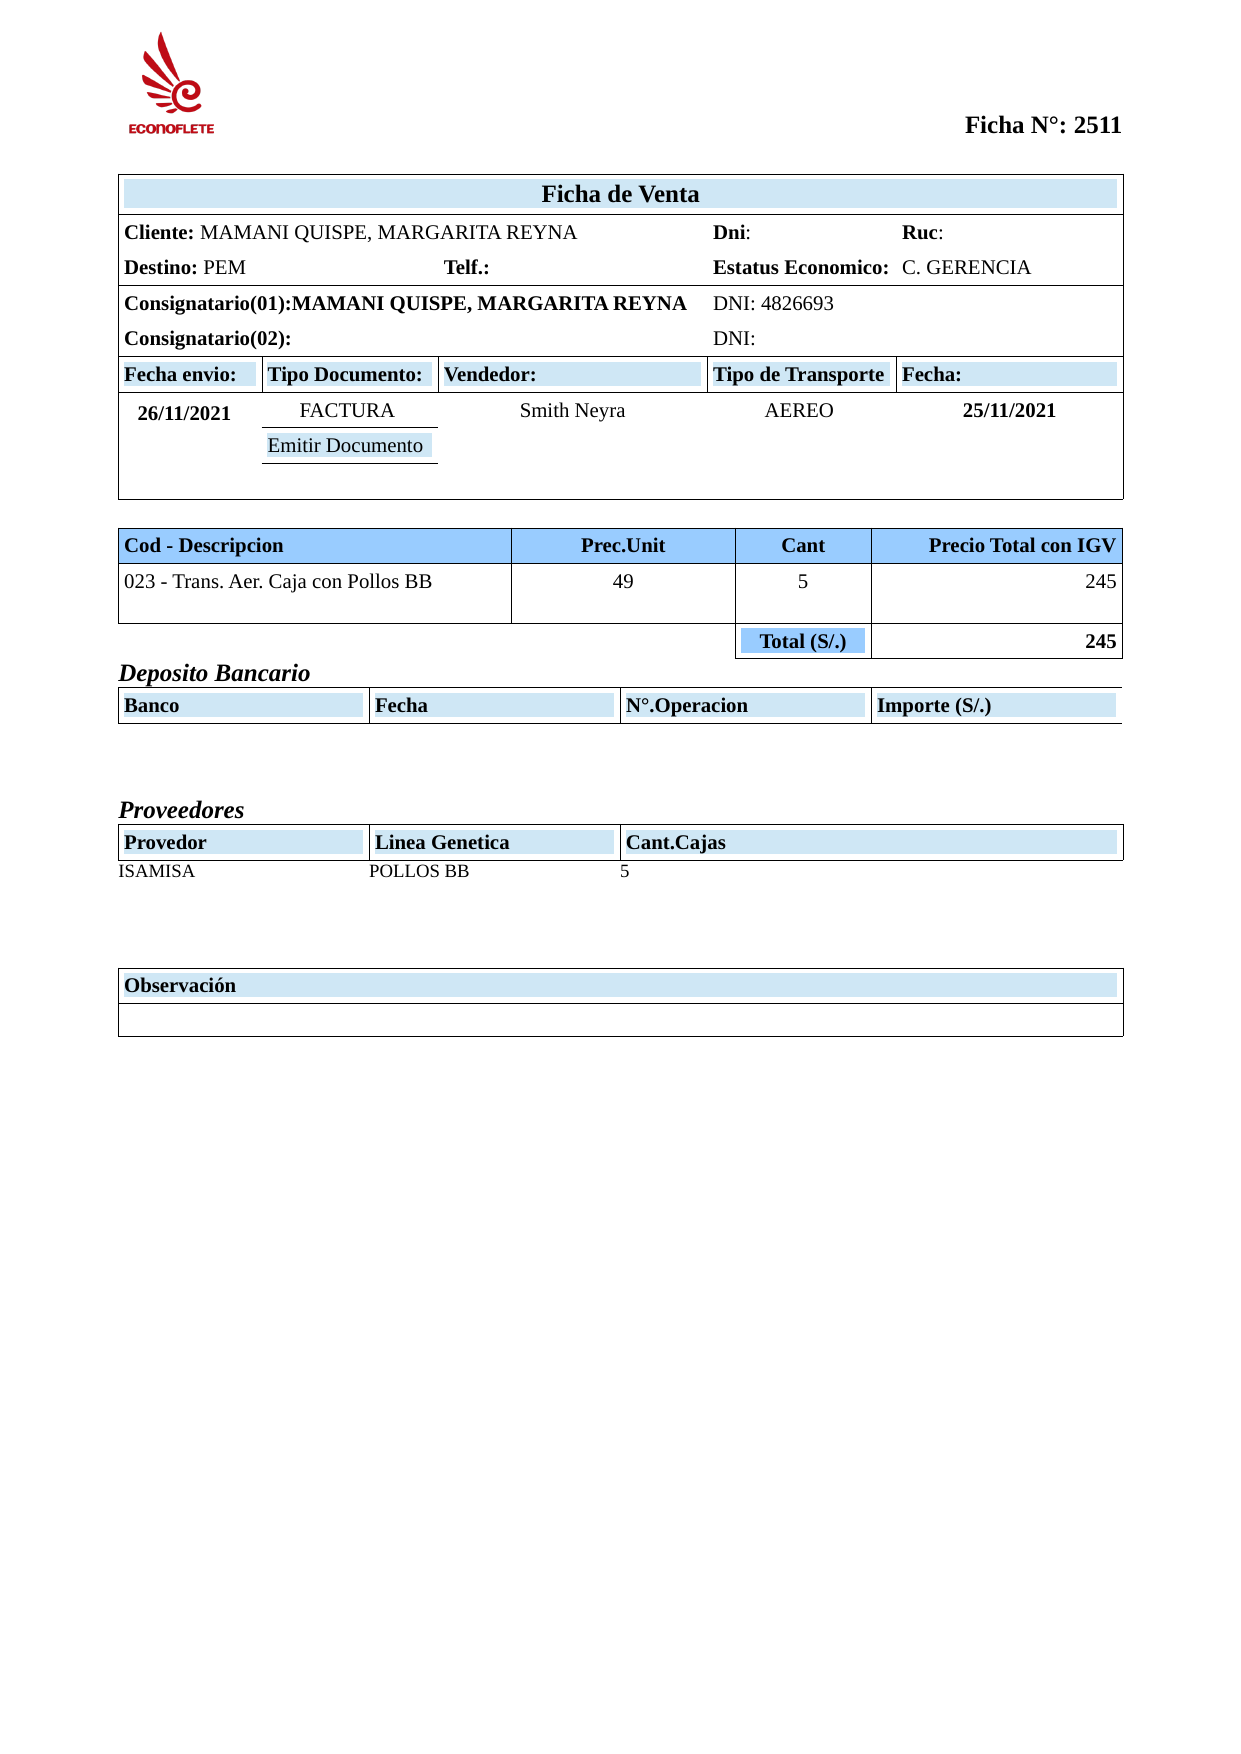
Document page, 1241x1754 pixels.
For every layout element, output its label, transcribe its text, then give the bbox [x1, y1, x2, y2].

table_header Prec.Unit [512, 529, 735, 563]
table_cell Consignatario(02): [119, 321, 707, 356]
table_header Importe (S/.) [872, 688, 1122, 723]
table_cell ISAMISA [118, 861, 369, 881]
table_header N°.Operacion [621, 688, 871, 723]
table_cell FACTURA [262, 393, 438, 427]
table_cell 023 - Trans. Aer. Caja con Pollos BB [119, 564, 511, 623]
table_header Observación [119, 969, 1123, 1003]
table_cell [620, 946, 1123, 967]
table_cell [118, 724, 369, 747]
table_header Banco [119, 688, 369, 723]
table_cell [119, 1004, 1123, 1036]
table_cell 25/11/2021 [896, 393, 1123, 498]
table_cell [620, 924, 1123, 946]
table_cell C. GERENCIA [896, 249, 1123, 285]
table_cell [369, 771, 620, 795]
table_cell Tipo Documento: [263, 357, 438, 392]
table_cell Telf.: [438, 249, 707, 285]
table_cell [620, 724, 871, 747]
table_cell [620, 747, 871, 771]
table_cell [369, 946, 620, 967]
table_cell [620, 771, 871, 795]
table_cell Dni: [707, 215, 896, 249]
table_cell 5 [620, 861, 1123, 881]
table_cell [262, 464, 438, 498]
table_cell [871, 724, 1122, 747]
table_header Cant [736, 529, 871, 563]
table_header Cant.Cajas [621, 825, 1123, 859]
table_cell [118, 624, 511, 658]
table_cell 49 [512, 564, 735, 623]
table_cell [118, 747, 369, 771]
table_header Cod - Descripcion [119, 529, 511, 563]
table_cell [369, 747, 620, 771]
table_cell Emitir Documento [262, 428, 438, 463]
table_cell [369, 724, 620, 747]
table_header Linea Genetica [370, 825, 620, 859]
table_cell Consignatario(01):MAMANI QUISPE, MARGARITA REYNA [119, 286, 707, 321]
table_cell Fecha envio: [119, 357, 262, 392]
table_cell 26/11/2021 [119, 393, 262, 498]
table_header Precio Total con IGV [872, 529, 1122, 563]
table_cell POLLOS BB [369, 861, 620, 881]
table_cell [871, 747, 1122, 771]
table_cell AEREO [707, 393, 896, 498]
table_cell DNI: [707, 321, 1123, 356]
table_cell [118, 924, 369, 946]
table_cell [118, 881, 369, 903]
table_cell 245 [872, 564, 1122, 623]
table_cell [511, 624, 735, 658]
table_cell [118, 946, 369, 967]
table_cell [369, 903, 620, 924]
table_cell Total (S/.) [736, 624, 871, 658]
table_cell [369, 924, 620, 946]
table_cell Smith Neyra [438, 393, 707, 498]
table_cell [620, 903, 1123, 924]
table_header Provedor [119, 825, 369, 859]
text Proveedores [118, 795, 1122, 824]
text Deposito Bancario [118, 658, 1122, 687]
table_cell 245 [872, 624, 1122, 658]
table_cell Estatus Economico: [707, 249, 896, 285]
table_cell Tipo de Transporte [708, 357, 896, 392]
table_header Fecha [370, 688, 620, 723]
table_cell [118, 771, 369, 795]
table_cell [871, 771, 1122, 795]
table_header Ficha de Venta [119, 175, 1123, 214]
table_cell Vendedor: [439, 357, 707, 392]
table_cell Ruc: [896, 215, 1123, 249]
table_cell DNI: 4826693 [707, 286, 1123, 321]
picture [118, 31, 225, 134]
table_cell Fecha: [897, 357, 1123, 392]
table_cell [369, 881, 620, 903]
table_cell Destino: PEM [119, 249, 438, 285]
table_cell Cliente: MAMANI QUISPE, MARGARITA REYNA [119, 215, 707, 249]
table_cell [620, 881, 1123, 903]
table_cell 5 [736, 564, 871, 623]
table_cell [118, 903, 369, 924]
